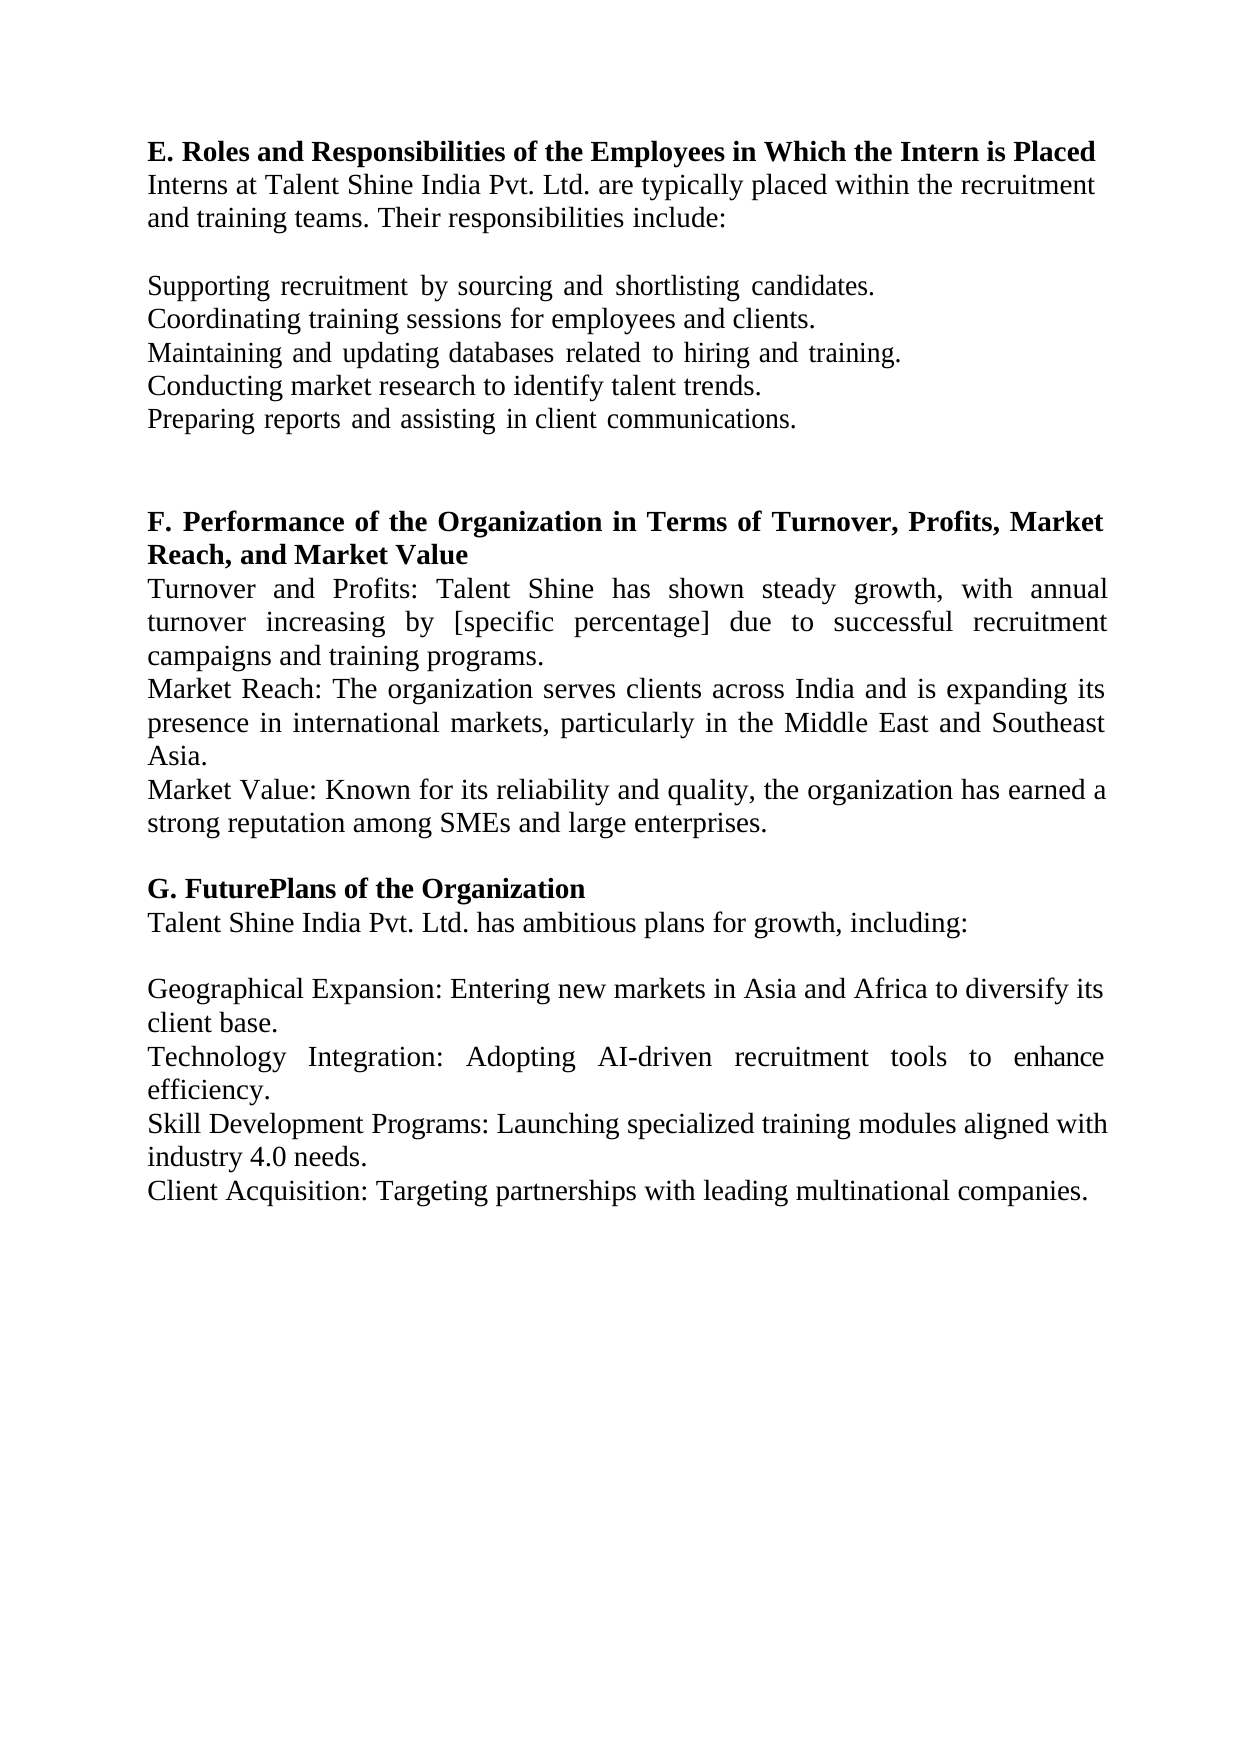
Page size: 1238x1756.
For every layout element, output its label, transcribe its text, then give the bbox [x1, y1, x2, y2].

list Roles and Responsibilities of the Employees in Which the Intern is Placed Interns at Talent Shine India Pvt. Ltd. are typically placed within the recruitment and training teams. Their responsibilities include: [147, 134, 1097, 233]
text Technology Integration: Adopting AI-driven recruitment tools to enhance efficiency. [147, 1039, 1105, 1106]
text Skill Development Programs: Launching specialized training modules aligned with industry 4.0 needs. [147, 1106, 1121, 1173]
text Client Acquisition: Targeting partnerships with leading multinational companies. [147, 1173, 1121, 1207]
text Geographical Expansion: Entering new markets in Asia and Africa to diversify its client base. [147, 971, 1121, 1038]
text Supporting recruitment by sourcing and shortlisting candidates. Coordinating training sessions for employees and clients. [147, 268, 1027, 335]
subtitle Performance of the Organization in Terms of Turnover, Profits, Market Reach, and Market Value [147, 504, 1105, 571]
text Preparing reports and assisting in client communications. [147, 402, 1121, 435]
text Turnover and Profits: Talent Shine has shown steady growth, with annual turnover increasing by [specific percentage] due to successful recruitment campaigns and training programs. [147, 571, 1108, 671]
text Market Value: Known for its reliability and quality, the organization has earned a strong reputation among SMEs and large enterprises. [147, 772, 1107, 839]
text Maintaining and updating databases related to hiring and training. Conducting market research to identify talent trends. [147, 335, 1027, 402]
text Talent Shine India Pvt. Ltd. has ambitious plans for growth, including: [147, 905, 1121, 939]
subtitle FuturePlans of the Organization [147, 872, 1121, 905]
text Market Reach: The organization serves clients across India and is expanding its presence in international markets, particularly in the Middle East and Southeast Asia. [147, 671, 1106, 772]
